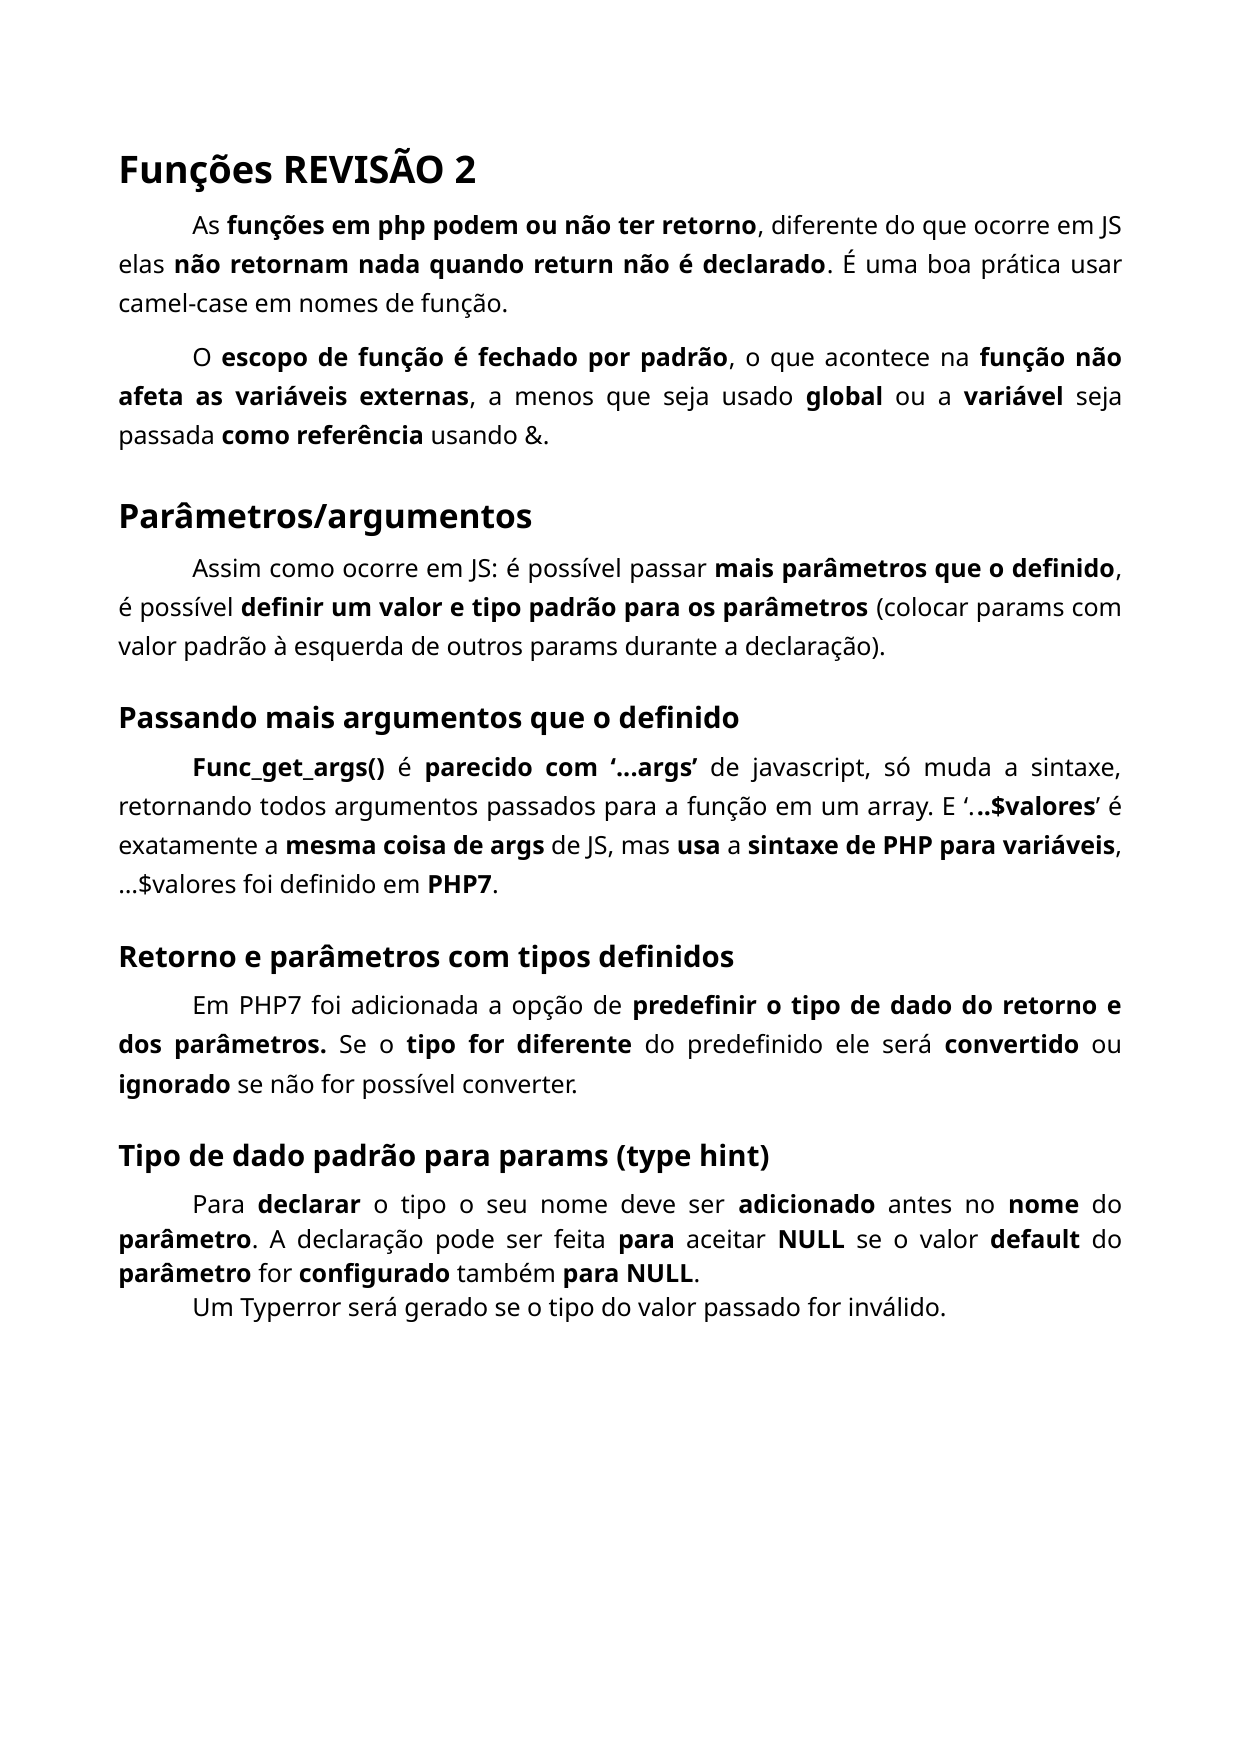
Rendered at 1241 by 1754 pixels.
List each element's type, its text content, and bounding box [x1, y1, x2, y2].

text Em PHP7 foi adicionada a opção de predefinir o tipo de dado do retorno e dos parâmetros. Se o tipo for diferente do predefinido ele será convertido ou ignorado se não for possível converter. [118, 988, 1122, 1100]
text Um Typerror será gerado se o tipo do valor passado for inválido. [118, 1289, 1122, 1323]
subtitle Retorno e parâmetros com tipos definidos [118, 936, 1122, 976]
subtitle Parâmetros/argumentos [118, 492, 1122, 538]
subtitle Tipo de dado padrão para params (type hint) [118, 1135, 1122, 1175]
text Assim como ocorre em JS: é possível passar mais parâmetros que o definido, é possível definir um valor e tipo padrão para os parâmetros (colocar params com valor padrão à esquerda de outros params durante a declaração). [118, 551, 1122, 663]
text O escopo de função é fechado por padrão, o que acontece na função não afeta as variáveis externas, a menos que seja usado global ou a variável seja passada como referência usando &. [118, 339, 1122, 452]
text Func_get_args() é parecido com ‘...args’ de javascript, só muda a sintaxe, retornando todos argumentos passados para a função em um array. E ‘...$valores’ é exatamente a mesma coisa de args de JS, mas usa a sintaxe de PHP para variáveis, …$valores foi definido em PHP7. [118, 750, 1122, 901]
text As funções em php podem ou não ter retorno, diferente do que ocorre em JS elas não retornam nada quando return não é declarado. É uma boa prática usar camel-case em nomes de função. [118, 207, 1122, 320]
text Para declarar o tipo o seu nome deve ser adicionado antes no nome do parâmetro. A declaração pode ser feita para aceitar NULL se o valor default do parâmetro for configurado também para NULL. [118, 1187, 1122, 1289]
subtitle Passando mais argumentos que o definido [118, 697, 1122, 737]
subtitle Funções REVISÃO 2 [118, 143, 1122, 195]
